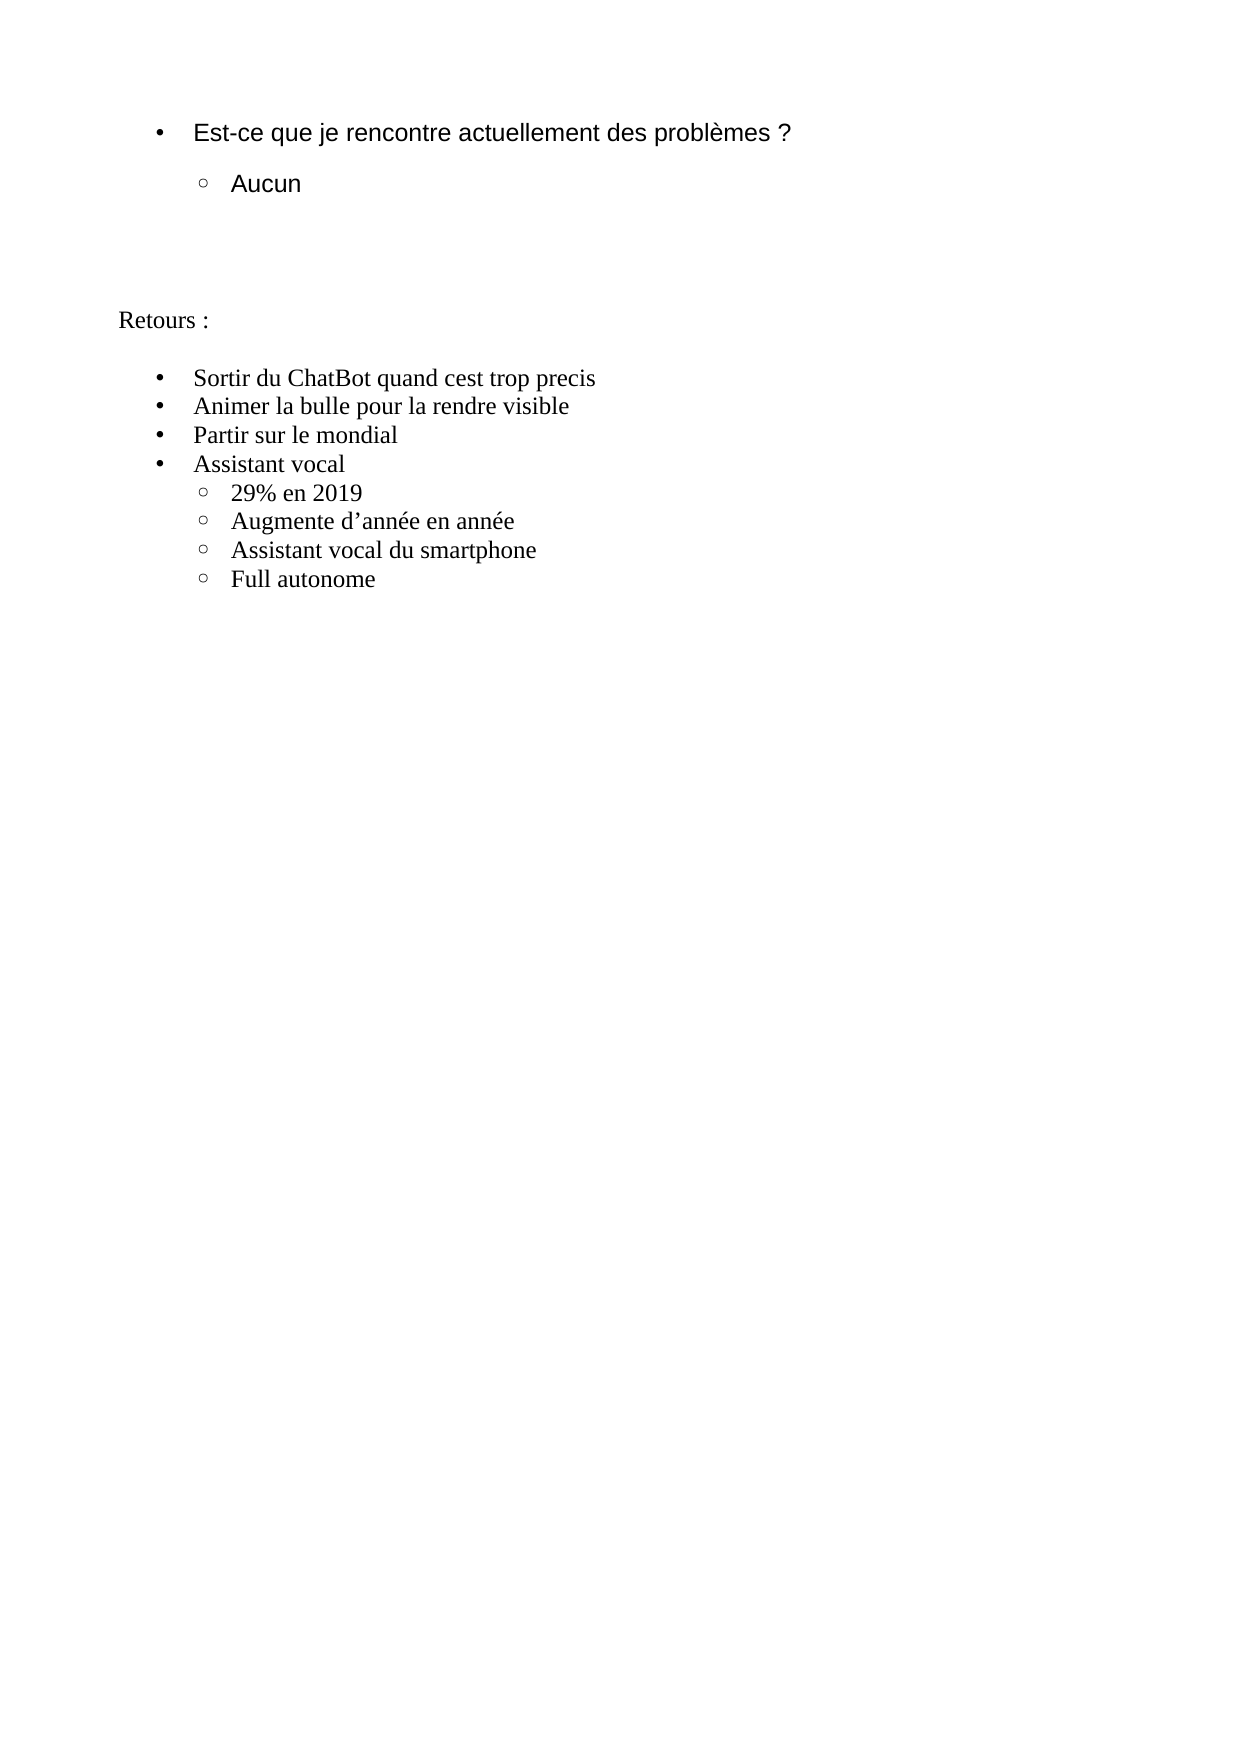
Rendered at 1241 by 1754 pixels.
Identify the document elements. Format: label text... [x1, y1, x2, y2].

list Augmente d’année en année [193, 506, 1122, 535]
list Assistant vocal du smartphone [193, 535, 1122, 564]
list Est-ce que je rencontre actuellement des problèmes ? [156, 118, 1122, 147]
list Assistant vocal [156, 449, 1122, 478]
list 29% en 2019 [193, 478, 1122, 506]
list Aucun [193, 168, 1122, 197]
text Retours : [118, 305, 1122, 334]
list Animer la bulle pour la rendre visible [156, 391, 1122, 420]
list Sortir du ChatBot quand cest trop precis [156, 363, 1122, 391]
list Partir sur le mondial [156, 420, 1122, 449]
list Full autonome [193, 564, 1122, 593]
